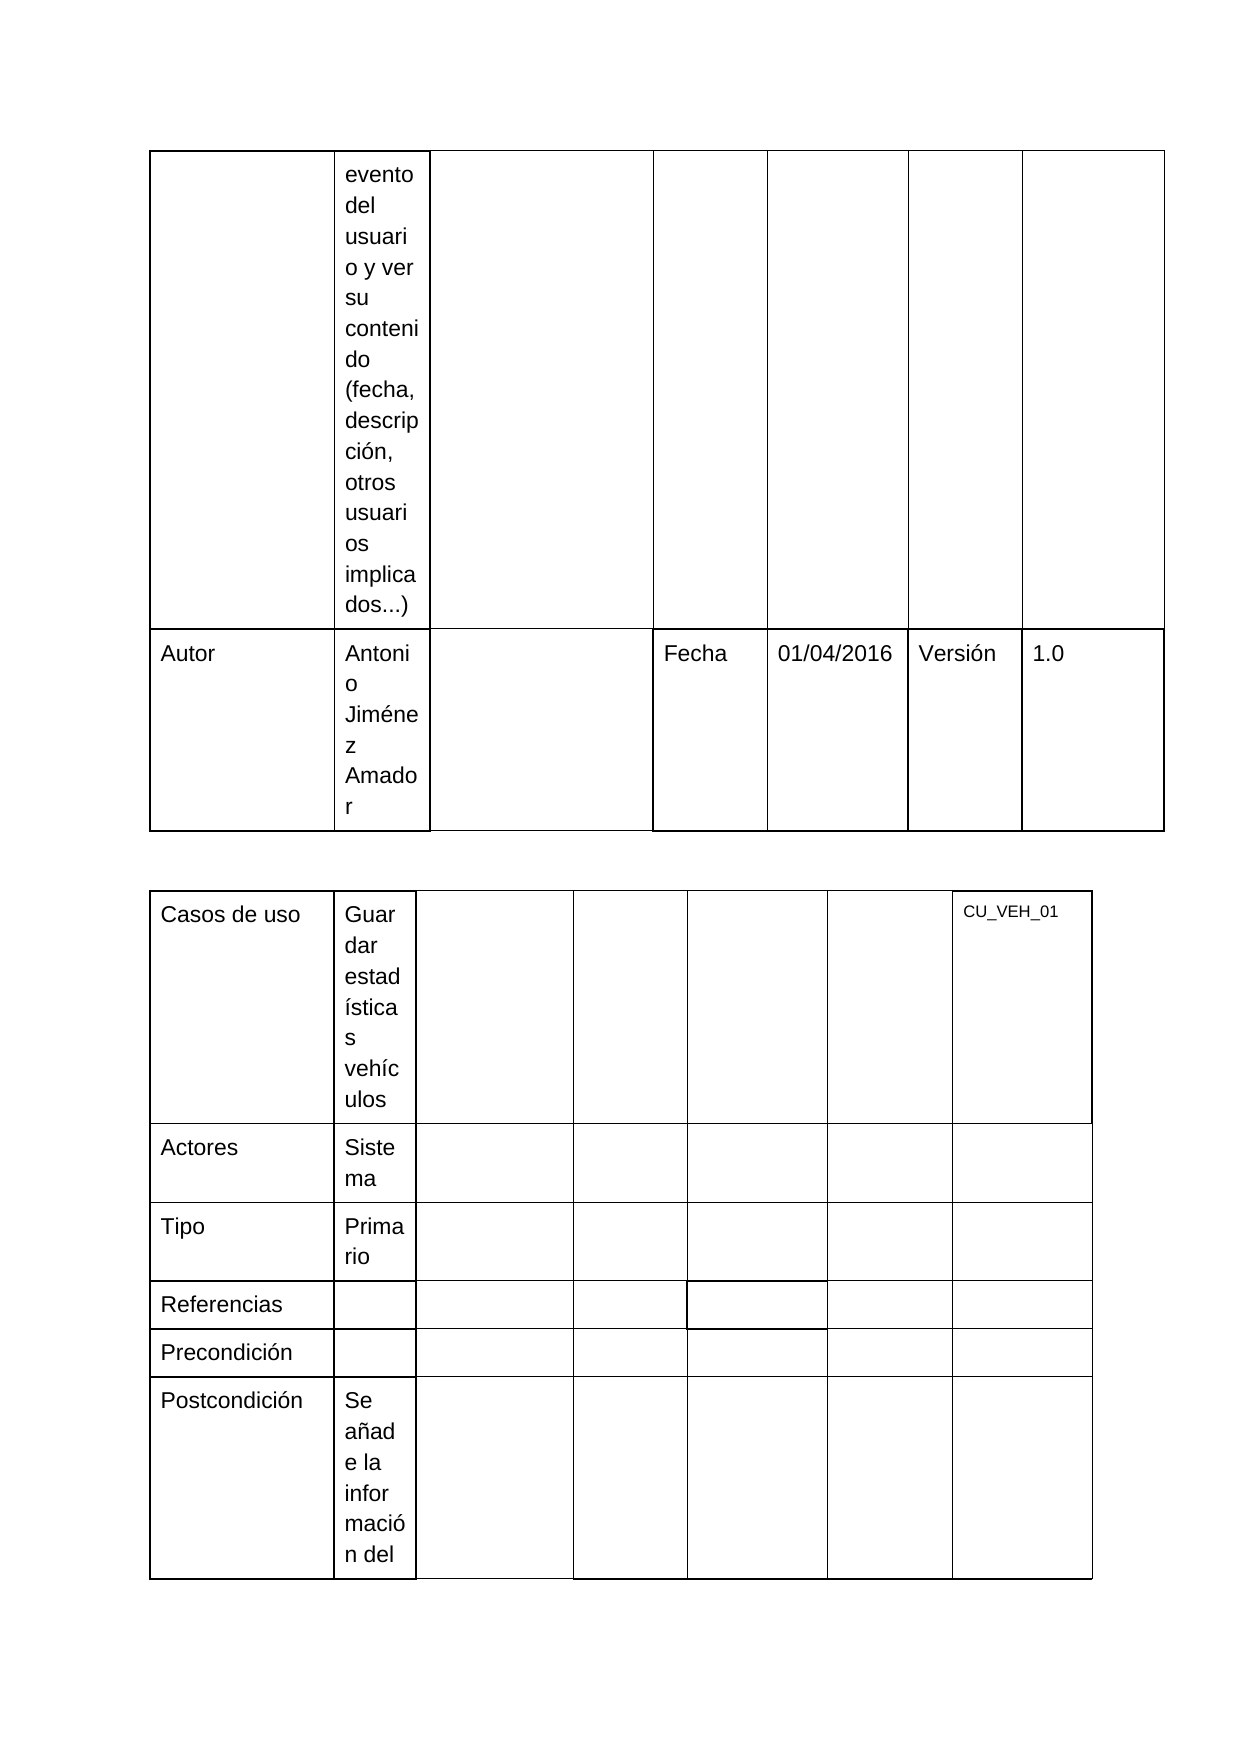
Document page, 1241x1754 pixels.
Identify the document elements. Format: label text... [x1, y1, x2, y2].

table_cell Autor [151, 630, 334, 830]
table_cell [151, 152, 334, 628]
table_cell Se añade la información del [335, 1378, 415, 1578]
table_cell [574, 1124, 687, 1201]
table_cell evento del usuario y ver su contenido (fecha, descripción, otros usuarios implicados...) [335, 152, 429, 628]
table_cell Actores [151, 1124, 333, 1201]
table_cell [574, 1329, 687, 1376]
table_cell [574, 1377, 687, 1578]
table_cell [953, 1203, 1092, 1280]
table_cell [909, 151, 1022, 628]
table_cell Sistema [335, 1124, 415, 1201]
table_header [828, 891, 952, 1123]
table_cell [828, 1203, 952, 1280]
table_cell [828, 1377, 952, 1578]
table_cell [688, 1377, 827, 1578]
table_cell [953, 1281, 1092, 1328]
table_cell [688, 1330, 827, 1376]
table_cell [828, 1124, 952, 1201]
table_cell Tipo [151, 1203, 333, 1280]
table_cell Postcondición [151, 1378, 333, 1578]
table_header [688, 891, 827, 1123]
table_cell Primario [335, 1203, 415, 1280]
table_cell [417, 1329, 573, 1376]
table_header Casos de uso [151, 892, 333, 1123]
table_cell 1.0 [1023, 630, 1163, 830]
table_cell [953, 1377, 1092, 1578]
table_cell Precondición [151, 1330, 333, 1376]
table_cell [417, 1124, 573, 1201]
table_cell [768, 151, 908, 628]
table_header [417, 891, 573, 1123]
table_cell Referencias [151, 1282, 333, 1328]
table_cell [688, 1124, 827, 1201]
table_cell 01/04/2016 [768, 630, 907, 830]
table_cell [654, 151, 767, 628]
table_cell [335, 1330, 415, 1376]
table_cell [335, 1282, 415, 1328]
table_cell [574, 1203, 687, 1280]
table_cell [953, 1329, 1092, 1376]
table_cell [828, 1281, 952, 1328]
table_cell [828, 1329, 952, 1376]
table_cell [574, 1281, 686, 1328]
table_cell [417, 1377, 573, 1578]
table_cell [1023, 151, 1164, 628]
table_cell [431, 151, 653, 628]
table_cell Fecha [654, 630, 767, 830]
table_cell [431, 629, 652, 830]
table_cell [688, 1282, 827, 1328]
table_header [574, 891, 687, 1123]
table_cell [953, 1124, 1092, 1201]
table_cell Antonio Jiménez Amador [335, 630, 429, 830]
table_cell [688, 1203, 827, 1280]
table_header CU_VEH_01 [953, 892, 1091, 1123]
table_header Guardar estadísticas vehículos [335, 892, 415, 1123]
table_cell [417, 1281, 573, 1328]
table_cell Versión [909, 630, 1021, 830]
table_cell [417, 1203, 573, 1280]
